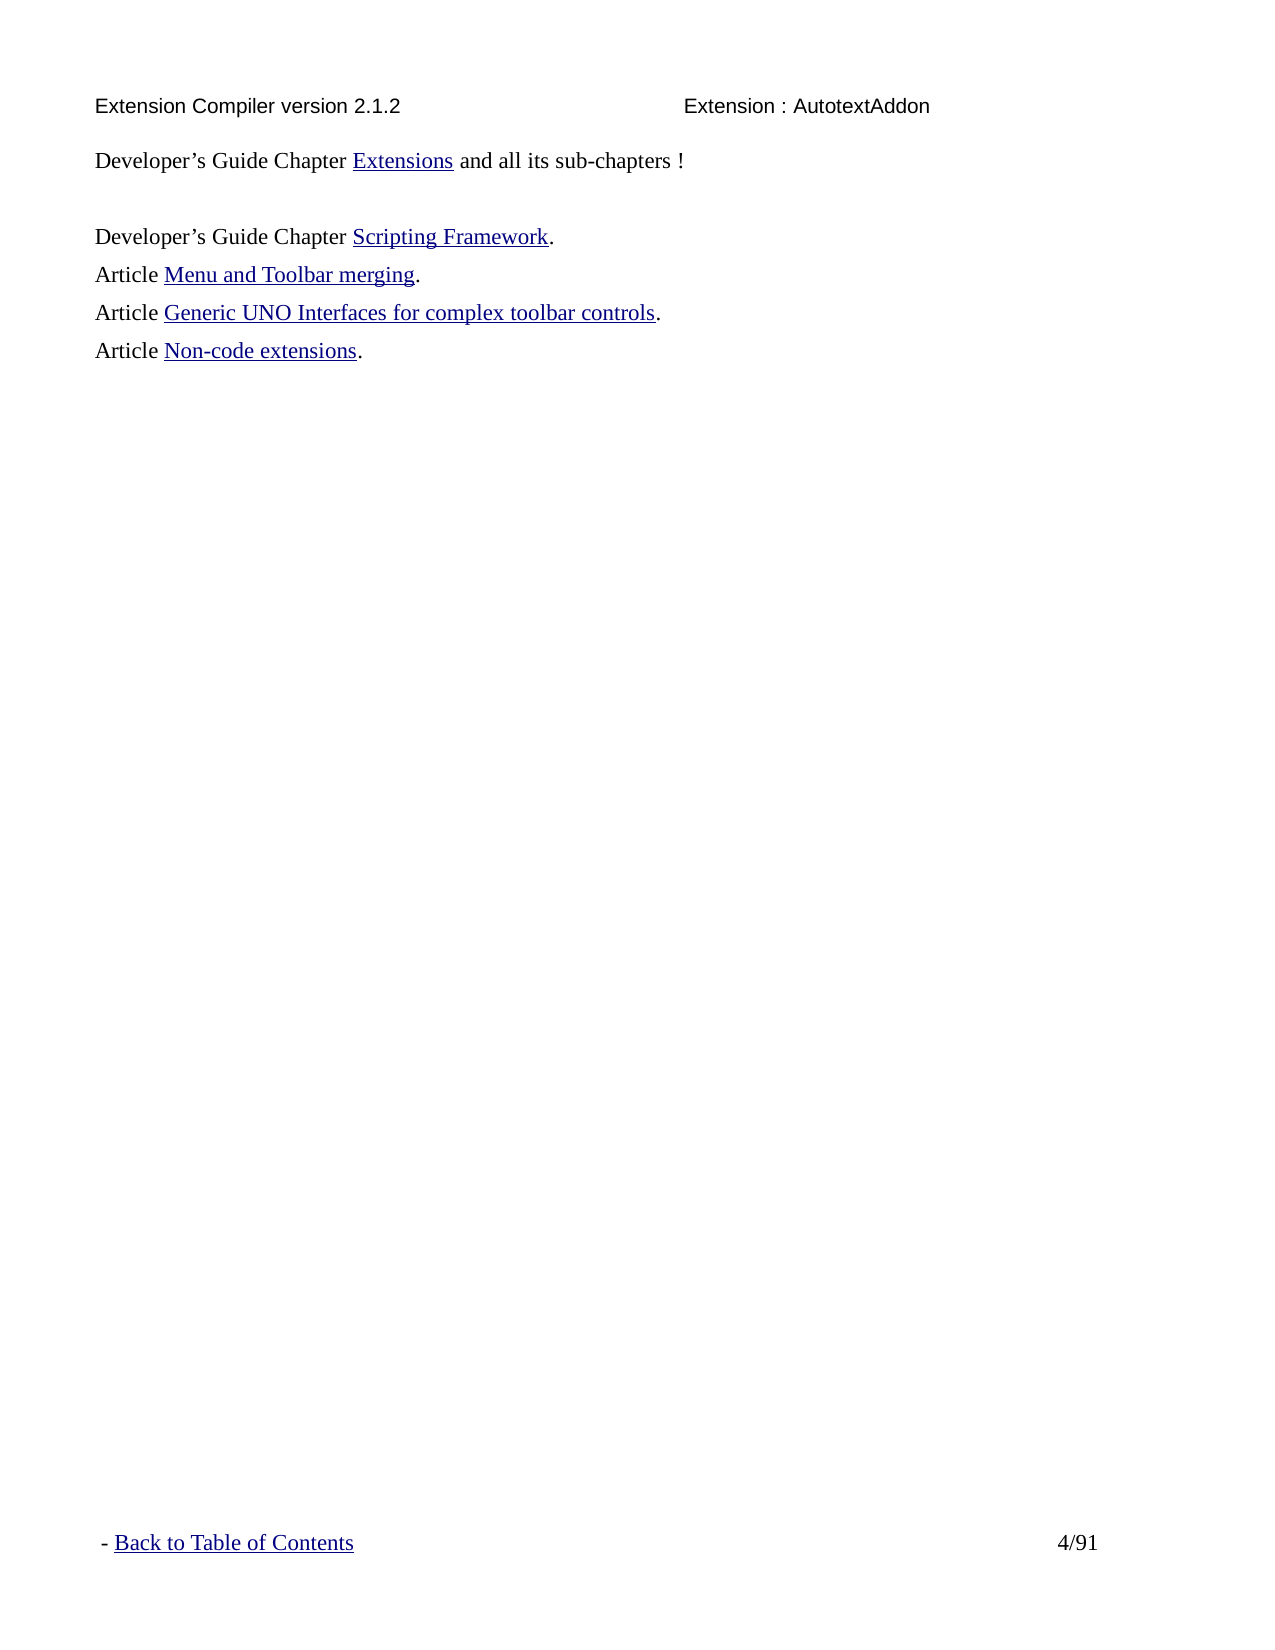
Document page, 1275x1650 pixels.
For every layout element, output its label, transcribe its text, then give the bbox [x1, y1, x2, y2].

text Developer’s Guide Chapter Extensions and all its sub-chapters ! [94, 147, 1181, 173]
text Article Menu and Toolbar merging. [94, 262, 1181, 287]
text Article Generic UNO Interfaces for complex toolbar controls. [94, 299, 1181, 325]
text Article Non-code extensions. [94, 338, 1181, 363]
text Developer’s Guide Chapter Scripting Framework. [94, 223, 1181, 249]
